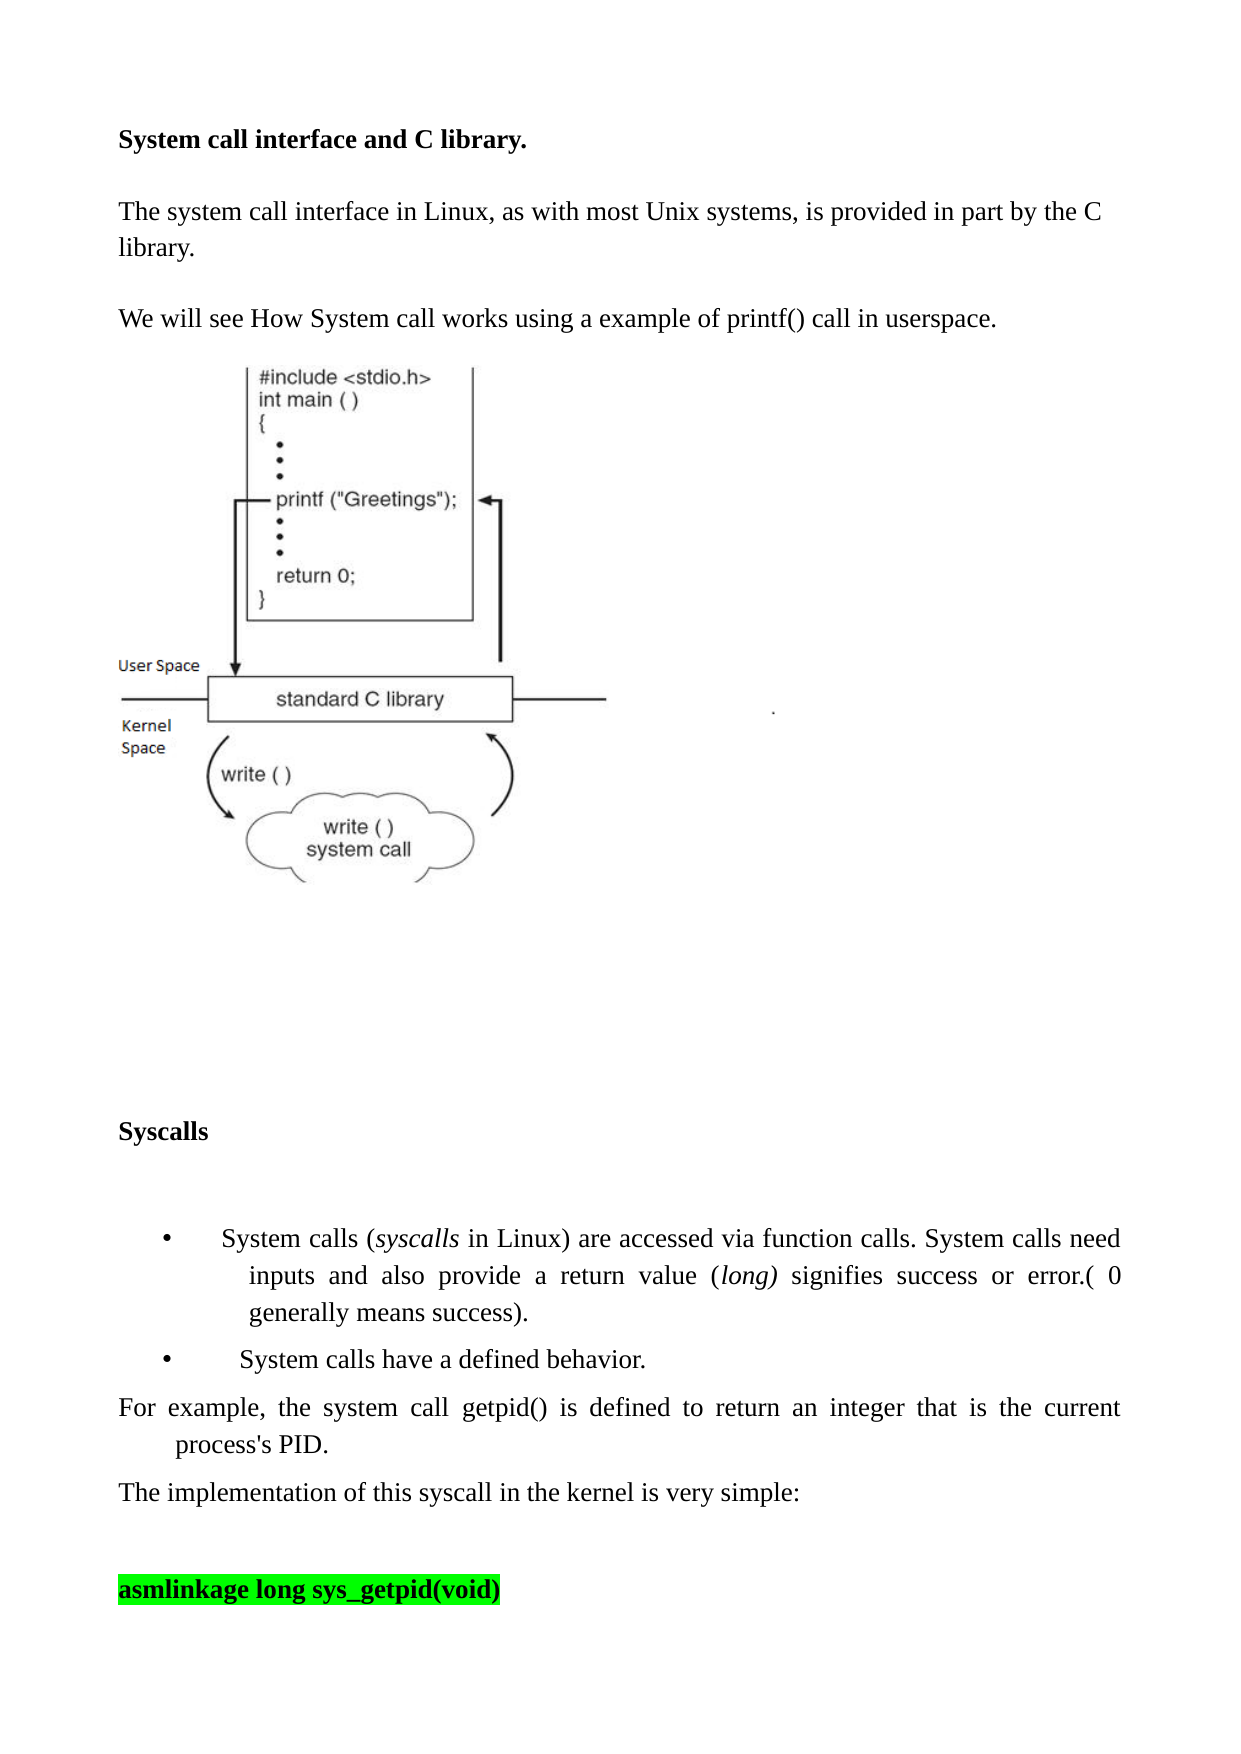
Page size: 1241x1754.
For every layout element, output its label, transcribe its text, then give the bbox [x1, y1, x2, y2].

text asmlinkage long sys_getpid(void) [118, 1574, 1122, 1605]
text The system call interface in Linux, as with most Unix systems, is provided in part by the C library. [118, 190, 1122, 262]
text We will see How System call works using a example of printf() call in userspace. [118, 298, 1122, 334]
list System calls (syscalls in Linux) are accessed via function calls. System calls need inputs and also provide a return value (long) signifies success or error.( 0 generally means success). [162, 1222, 1122, 1327]
text For example, the system call getpid() is defined to return an integer that is the current process's PID. [118, 1391, 1122, 1459]
picture [118, 365, 1123, 1116]
list System calls have a defined behavior. [162, 1344, 1122, 1375]
text Syscalls [118, 1116, 1122, 1146]
text System call interface and C library. [118, 118, 1122, 154]
text The implementation of this syscall in the kernel is very simple: [118, 1476, 1122, 1507]
